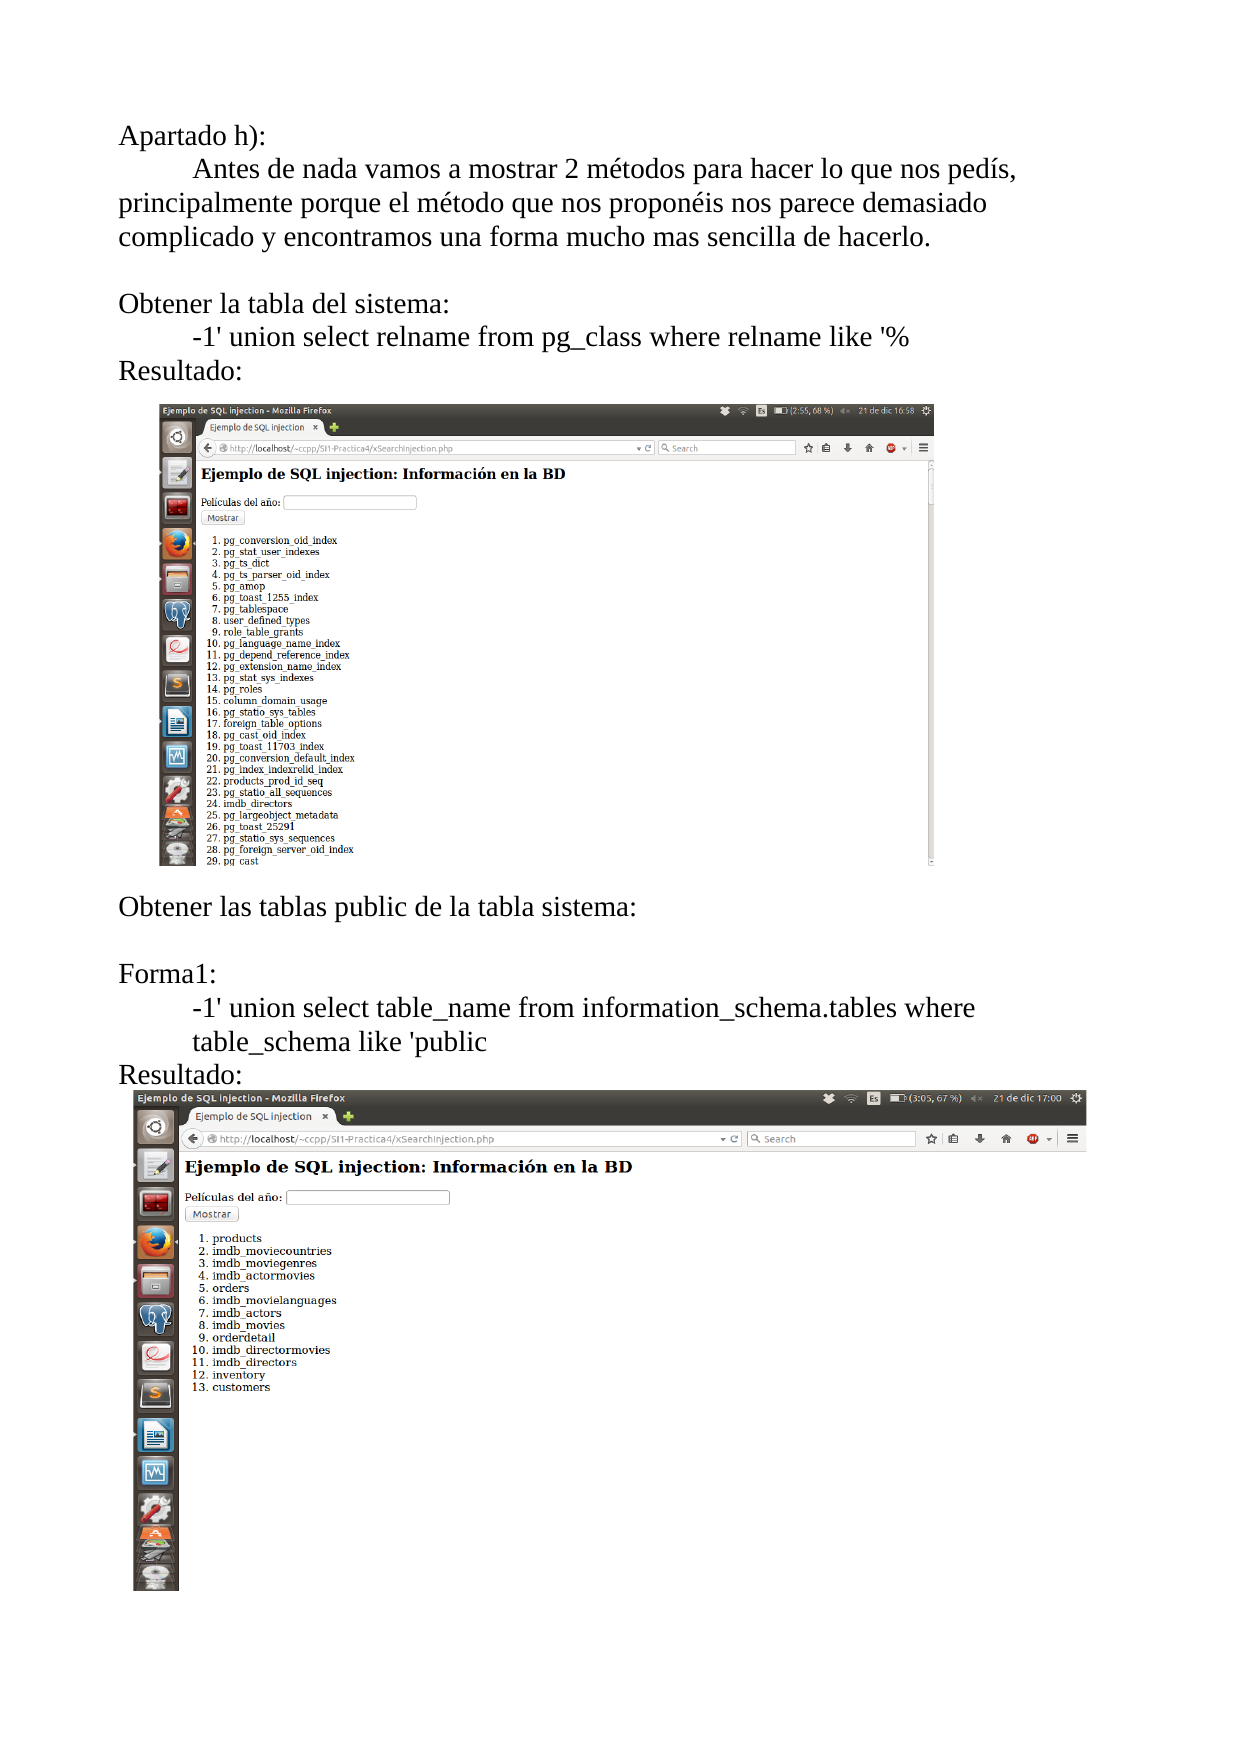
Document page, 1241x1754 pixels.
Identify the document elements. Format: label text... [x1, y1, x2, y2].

text -1' union select relname from pg_class where relname like '% [118, 319, 1122, 353]
text Apartado h): [118, 118, 1122, 152]
text -1' union select table_name from information_schema.tables where table_schema like 'public [118, 990, 1122, 1057]
text Obtener la tabla del sistema: [118, 286, 1122, 319]
text Resultado: [118, 353, 1122, 386]
text Obtener las tablas public de la tabla sistema: [118, 889, 1122, 923]
picture [159, 404, 934, 866]
picture [133, 1090, 1087, 1591]
text Resultado: [118, 1057, 1122, 1091]
text Antes de nada vamos a mostrar 2 métodos para hacer lo que nos pedís, principalmente porque el método que nos proponéis nos parece demasiado complicado y encontramos una forma mucho mas sencilla de hacerlo. [118, 152, 1122, 252]
text Forma1: [118, 957, 1122, 990]
